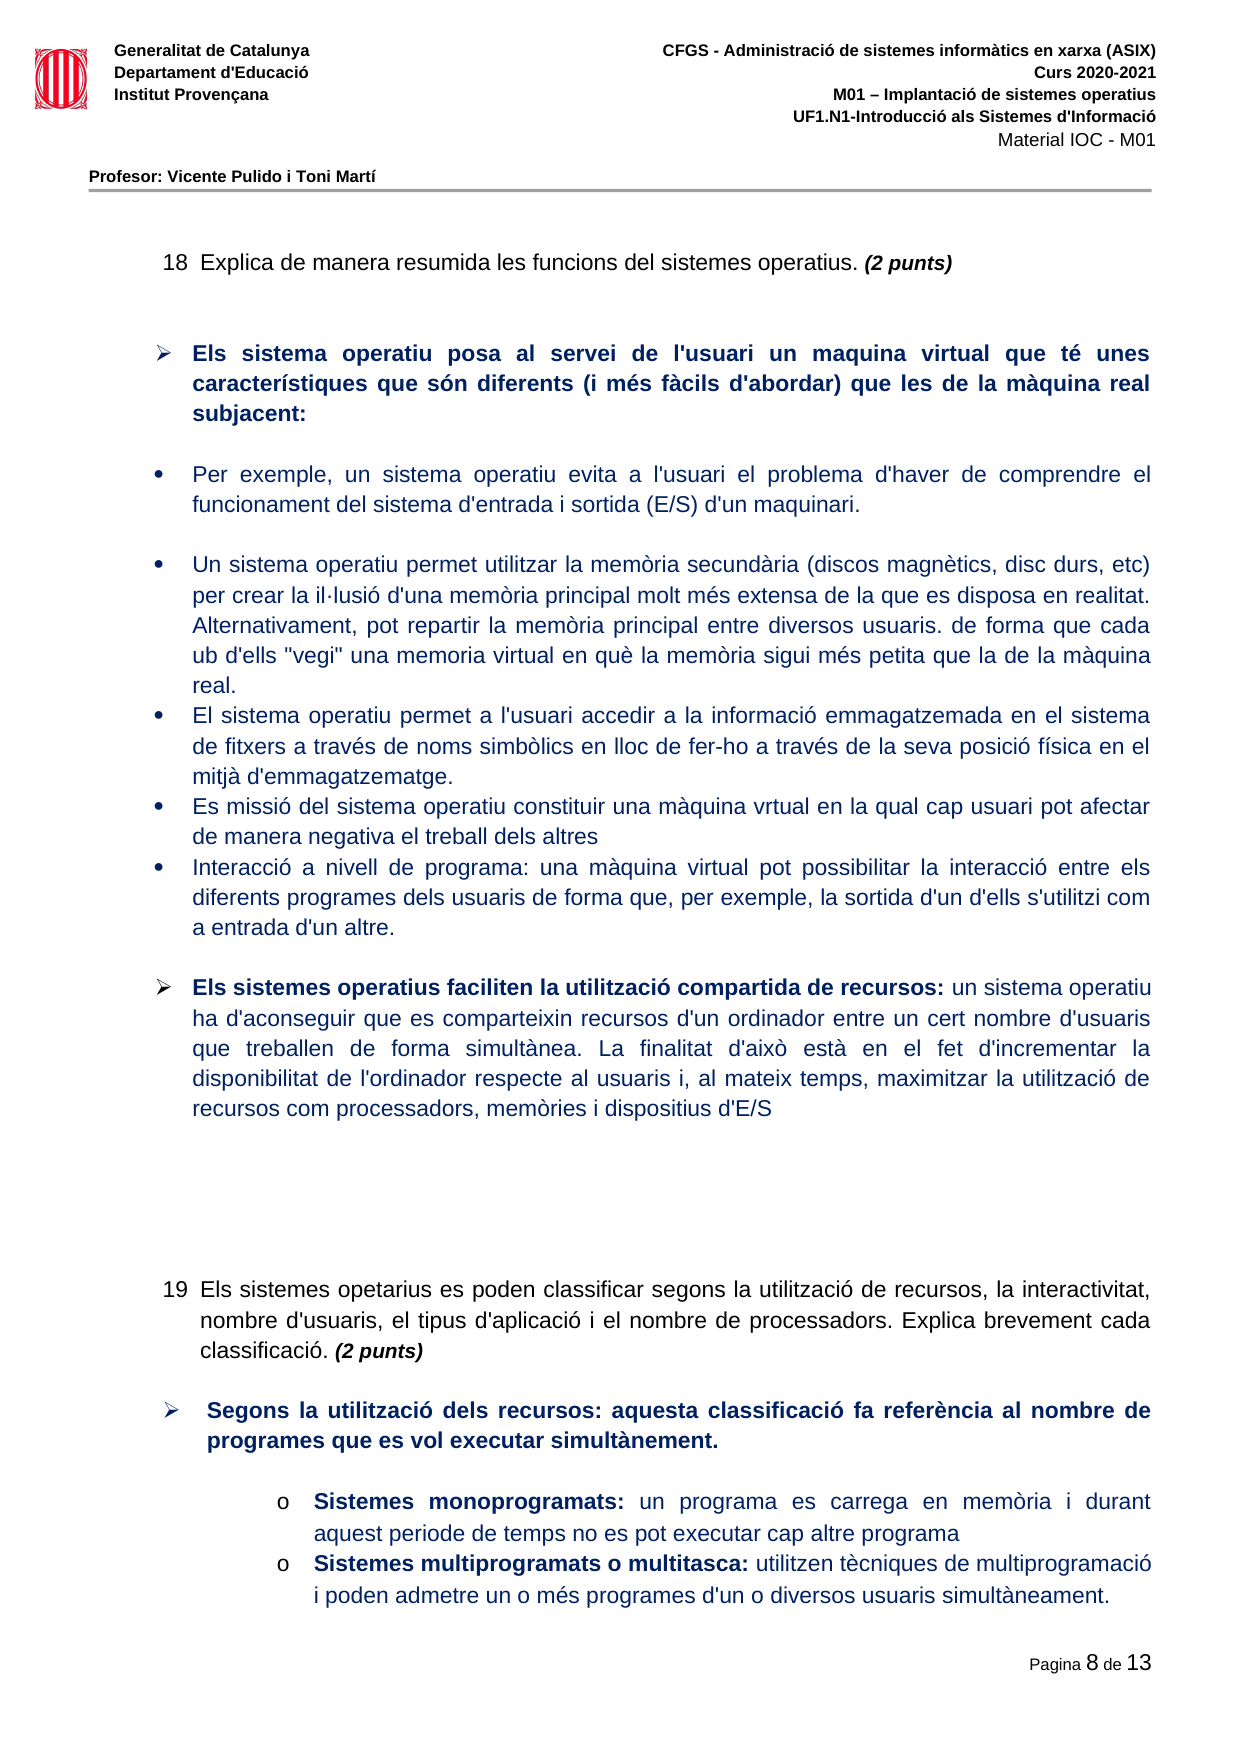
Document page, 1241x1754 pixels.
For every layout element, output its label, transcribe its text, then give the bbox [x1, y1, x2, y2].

list Es missió del sistema operatiu constituir una màquina vrtual en la qual cap usuari pot afectar de manera negativa el treball dels altres [154, 793, 1152, 850]
list Interacció a nivell de programa: una màquina virtual pot possibilitar la interacció entre els diferents programes dels usuaris de forma que, per exemple, la sortida d'un d'ells s'utilitzi com a entrada d'un altre. [154, 853, 1152, 940]
list Explica de manera resumida les funcions del sistemes operatius. (2 punts) [162, 249, 1152, 276]
list Sistemes multiprogramats o multitasca: utilitzen tècniques de multiprogramació i poden admetre un o més programes d'un o diversos usuaris simultàneament. [276, 1550, 1152, 1609]
list Un sistema operatiu permet utilitzar la memòria secundària (discos magnètics, disc durs, etc) per crear la il·lusió d'una memòria principal molt més extensa de la que es disposa en realitat. Alternativament, pot repartir la memòria principal entre diversos usuaris. de forma que cada ub d'ells "vegi" una memoria virtual en què la memòria sigui més petita que la de la màquina real. [154, 551, 1152, 699]
list Els sistemes operatius faciliten la utilització compartida de recursos: un sistema operatiu ha d'aconseguir que es comparteixin recursos d'un ordinador entre un cert nombre d'usuaris que treballen de forma simultànea. La finalitat d'això està en el fet d'incrementar la disponibilitat de l'ordinador respecte al usuaris i, al mateix temps, maximitzar la utilització de recursos com processadors, memòries i dispositius d'E/S [154, 974, 1152, 1122]
list El sistema operatiu permet a l'usuari accedir a la informació emmagatzemada en el sistema de fitxers a través de noms simbòlics en lloc de fer-ho a través de la seva posició física en el mitjà d'emmagatzematge. [154, 702, 1152, 789]
list Els sistemes opetarius es poden classificar segons la utilització de recursos, la interactivitat, nombre d'usuaris, el tipus d'aplicació i el nombre de processadors. Explica brevement cada classificació. (2 punts) [162, 1276, 1152, 1363]
list Sistemes monoprogramats: un programa es carrega en memòria i durant aquest periode de temps no es pot executar cap altre programa [276, 1488, 1152, 1546]
list Per exemple, un sistema operatiu evita a l'usuari el problema d'haver de comprendre el funcionament del sistema d'entrada i sortida (E/S) d'un maquinari. [154, 461, 1152, 517]
list Segons la utilització dels recursos: aquesta classificació fa referència al nombre de programes que es vol executar simultànement. [162, 1397, 1152, 1454]
list Els sistema operatiu posa al servei de l'usuari un maquina virtual que té unes característiques que són diferents (i més fàcils d'abordar) que les de la màquina real subjacent: [154, 340, 1152, 427]
picture [32, 47, 91, 111]
